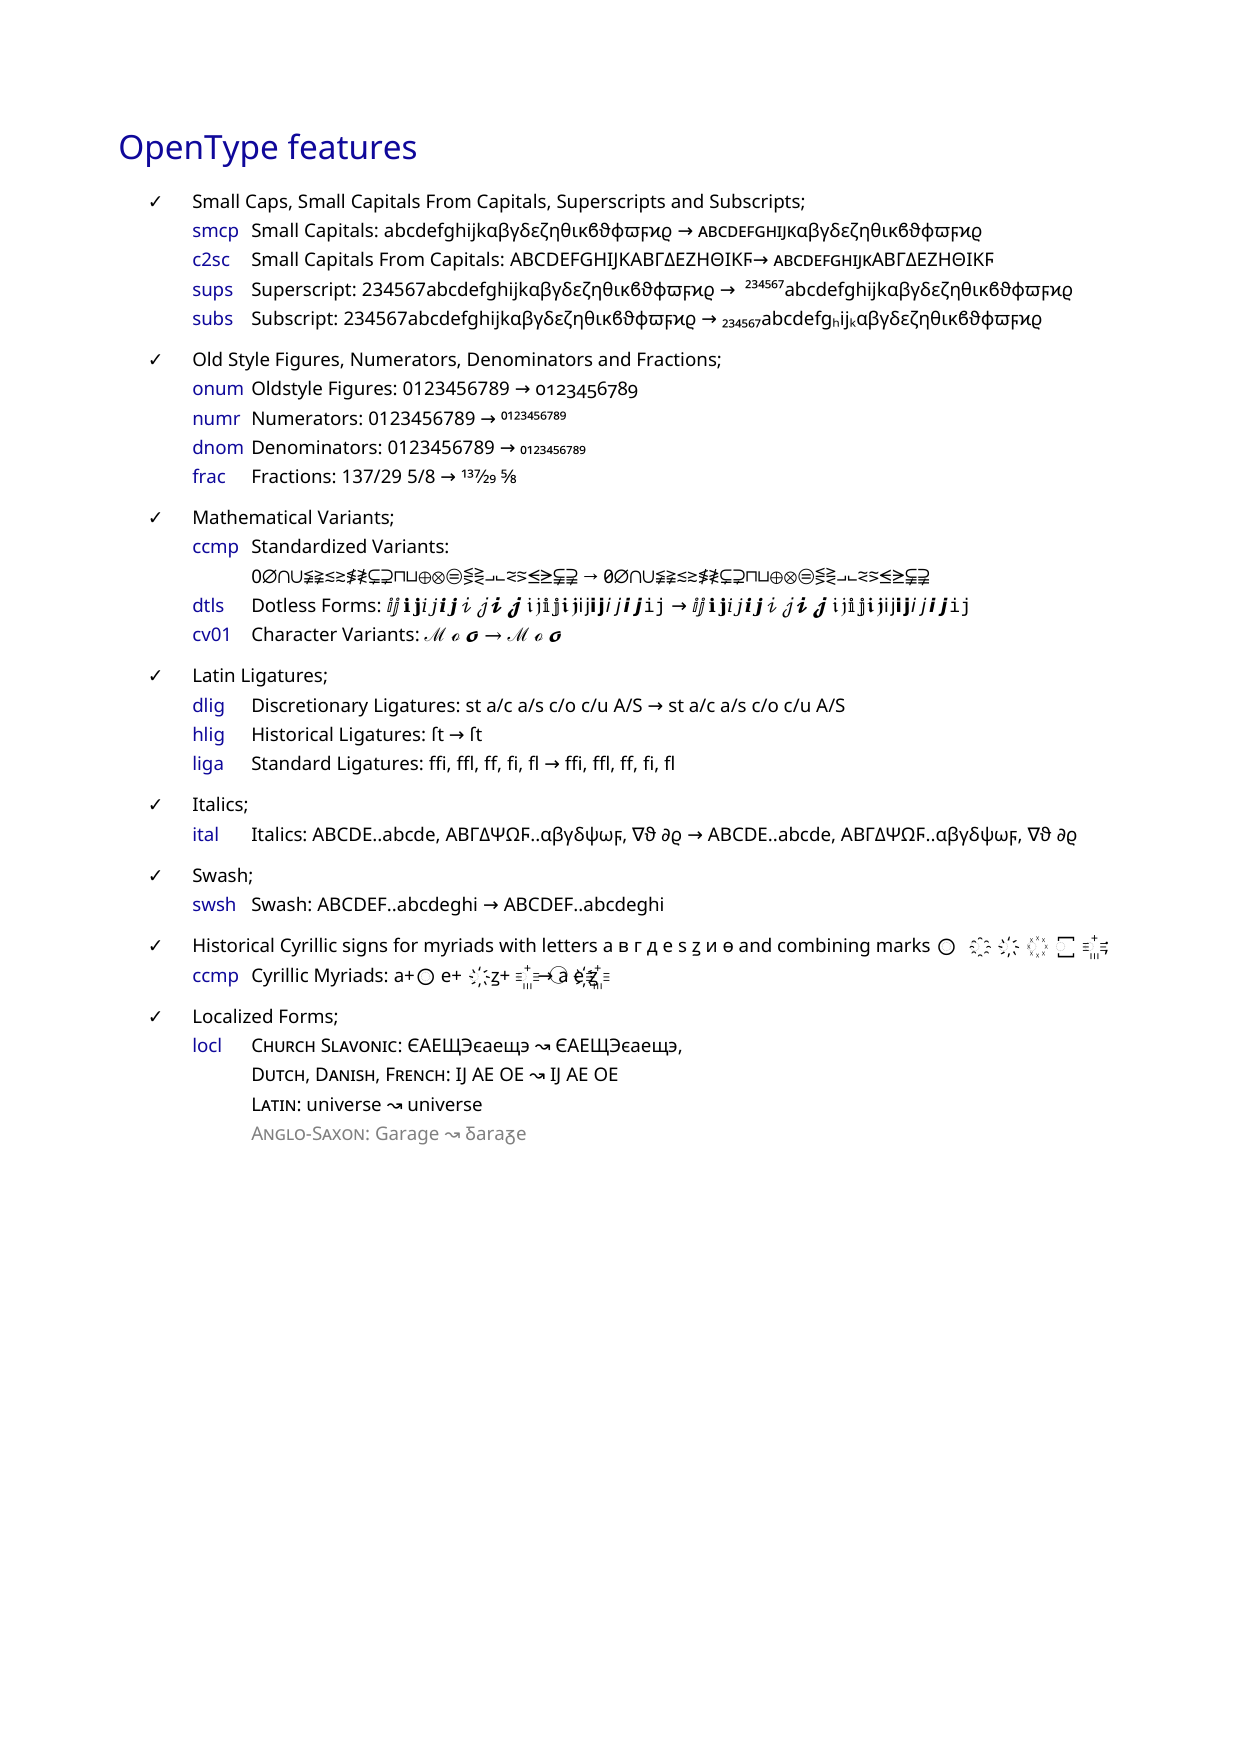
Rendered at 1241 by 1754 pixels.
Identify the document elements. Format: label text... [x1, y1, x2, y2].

text ✓ Latin Ligatures; dlig Discretionary Ligatures: st a/c a/s c/o c/u A/S → st a/c a/s c/o c/u A/S hlig Historical Ligatures: ſt → ſt liga Standard Ligatures: ffi, ffl, ff, fi, fl → ffi, ffl, ff, fi, fl [148, 663, 1122, 776]
text ✓ Italics; ital Italics: ABCDE..abcde, ΑΒΓΔΨΩϜ..αβγδψωϝ, ∇ϑ ∂ϱ → ABCDE..abcde, ΑΒΓΔΨΩϜ..αβγδψωϝ, ∇ϑ ∂ϱ [148, 792, 1122, 847]
text ✓ Swash; swsh Swash: ABCDEF..abcdeghi → ABCDEF..abcdeghi [148, 862, 1122, 917]
text ✓ Mathematical Variants; ccmp Standardized Variants: 0∅∩∪≨≩≲≳≸≹⊊⊋⊓⊔⊕⊗⊜⋚⋛⨼⨽⪝⪞⪬⪭⫋⫌ → 0︀∅︀∩︀∪︀≨︀≩︀≲︀≳︀≸︀≹︀⊊︀⊋︀⊓︀⊔︀⊕︀⊗︀⊜︀⋚︀⋛︀⨼︀⨽︀⪝︀⪞︀⪬︀⪭︀⫋︀⫌︀ dtls Dotless Forms: ⅈⅉ 𝐢𝐣𝑖𝑗𝒊𝒋 𝒾 𝒿𝓲 𝓳 𝔦𝔧𝕚𝕛𝖎𝖏𝗂𝗃𝗶𝗷𝘪𝘫𝙞𝙟𝚒𝚓 → ⅈⅉ 𝐢𝐣𝑖𝑗𝒊𝒋 𝒾 𝒿𝓲 𝓳 𝔦𝔧𝕚𝕛𝖎𝖏𝗂𝗃𝗶𝗷𝘪𝘫𝙞𝙟𝚒𝚓 cv01 Character Variants: ℳ ℴ 𝓸 → ℳ ℴ 𝓸 [148, 504, 1122, 647]
text ✓ Small Caps, Small Capitals From Capitals, Superscripts and Subscripts; smcp Small Capitals: abcdefghijkαβγδεζηθικϐϑϕϖϝϰϱ → abcdefghijkαβγδεζηθικϐϑϕϖϝϰϱ c2sc Small Capitals From Capitals: ABCDEFGHIJKΑΒΓΔΕΖΗΘΙΚϜ→ ABCDEFGHIJKΑΒΓΔΕΖΗΘΙΚϜ sups Superscript: 234567abcdefghijkαβγδεζηθικϐϑϕϖϝϰϱ → 234567abcdefghijkαβγδεζηθικϐϑϕϖϝϰϱ subs Subscript: 234567abcdefghijkαβγδεζηθικϐϑϕϖϝϰϱ → 234567abcdefghijkαβγδεζηθικϐϑϕϖϝϰϱ [148, 188, 1122, 331]
text ✓ Localized Forms; locl Church Slavonic: ЄАЕЩЭєаещэ ↝ ЄАЕЩЭєаещэ, Dutch, Danish, French: IJ AE OE ↝ IJ AE OE Latin: universe ↝ universe Anglo-Saxon: Garage ↝ Ᵹaraᵹe [148, 1003, 1122, 1146]
text ✓ Old Style Figures, Numerators, Denominators and Fractions; onum Oldstyle Figures: 0123456789 → 0123456789 numr Numerators: 0123456789 → 0123456789 dnom Denominators: 0123456789 → 0123456789 frac Fractions: 137/29 5/8 → 137/29 5/8 [148, 346, 1122, 489]
text OpenType features [118, 124, 1122, 169]
text ✓ Historical Cyrillic signs for myriads with letters а в г д е ѕ ꙁ и ѳ and combining marks ◌‍⃝ ◌‍҈ ◌‍҉ ◌‍꙰ ◌‍꙱ ◌‍꙲ ; ccmp Cyrillic Myriads: а+ ◌‍⃝ е+ ◌‍҉ ꙁ+ ◌‍꙲ → а⃝ е҉ ꙁ꙲ [148, 933, 1122, 987]
